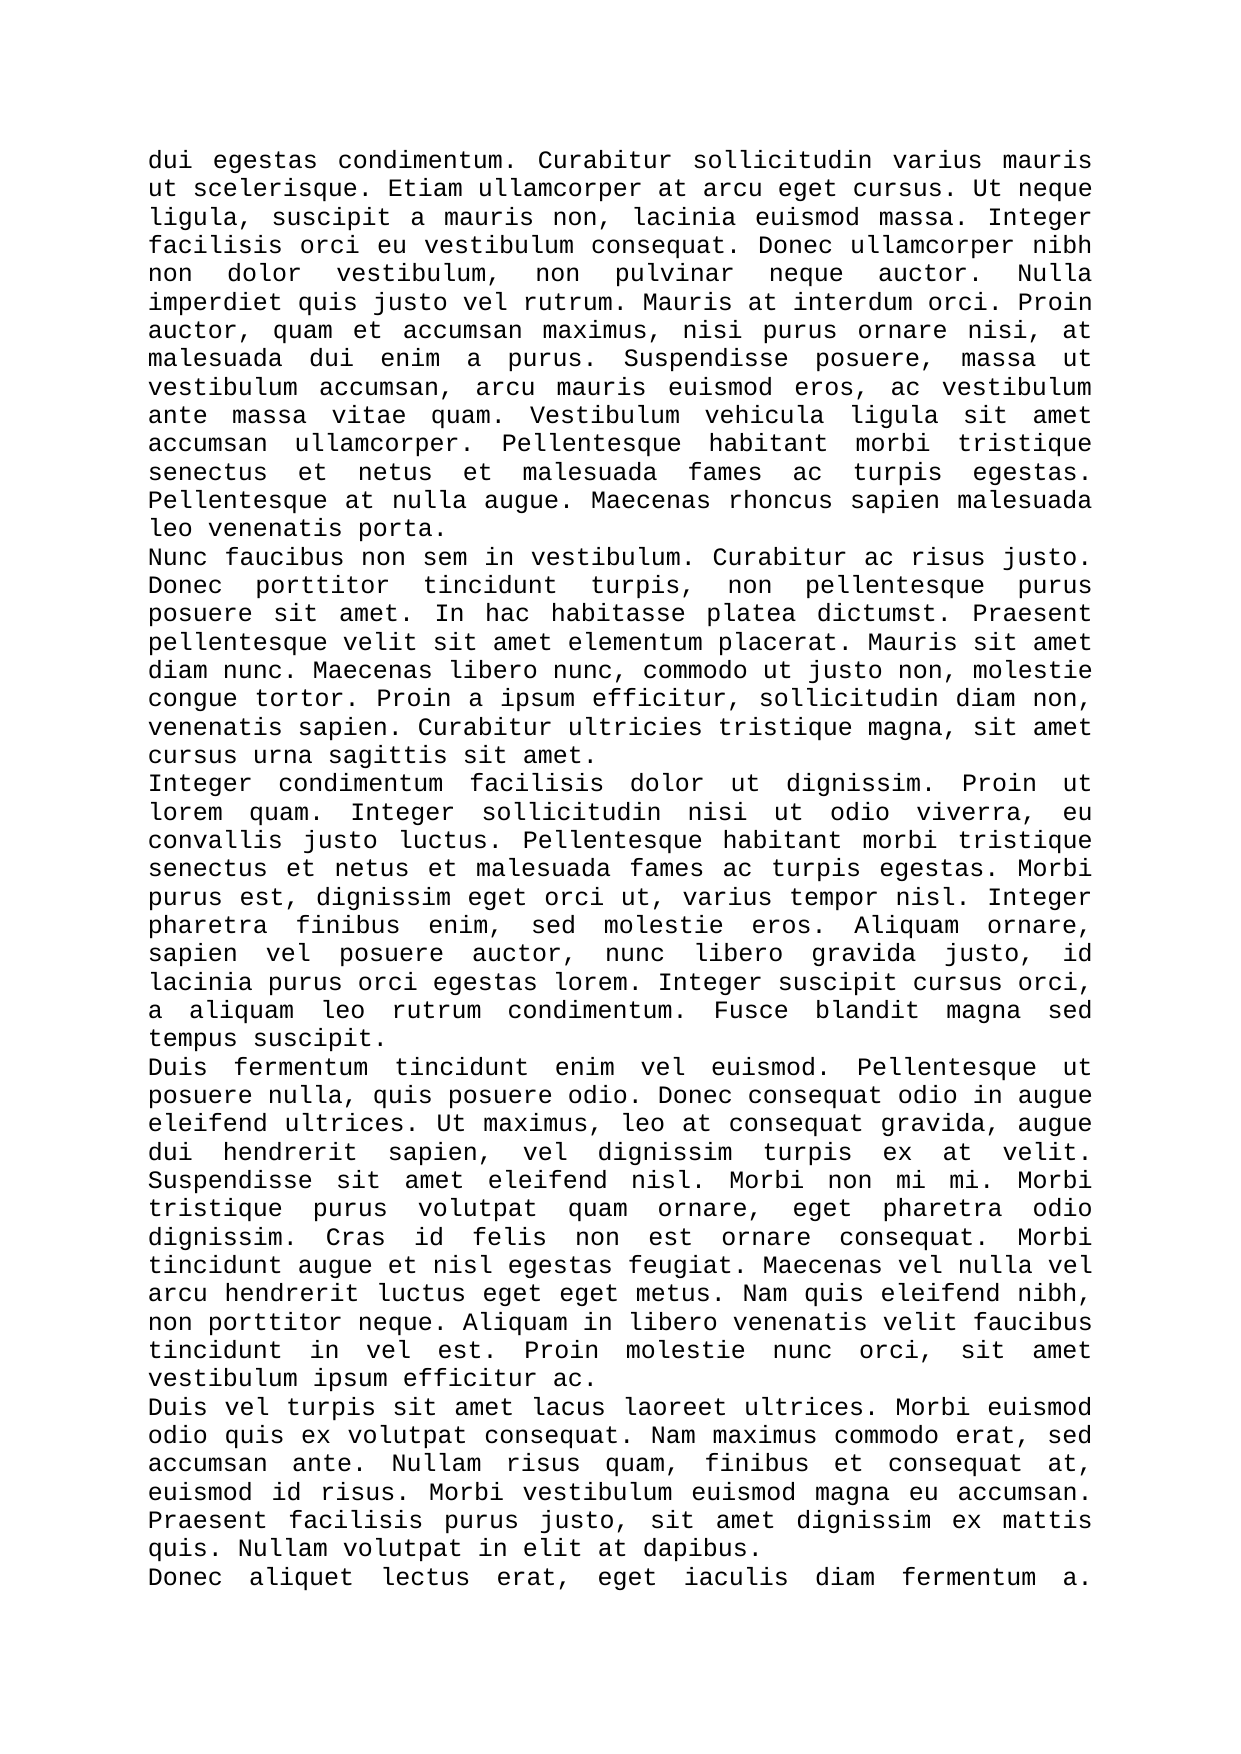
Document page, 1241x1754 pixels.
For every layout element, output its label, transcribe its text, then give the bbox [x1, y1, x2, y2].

text Duis fermentum tincidunt enim vel euismod. Pellentesque ut posuere nulla, quis posuere odio. Donec consequat odio in augue eleifend ultrices. Ut maximus, leo at consequat gravida, augue dui hendrerit sapien, vel dignissim turpis ex at velit. Suspendisse sit amet eleifend nisl. Morbi non mi mi. Morbi tristique purus volutpat quam ornare, eget pharetra odio dignissim. Cras id felis non est ornare consequat. Morbi tincidunt augue et nisl egestas feugiat. Maecenas vel nulla vel arcu hendrerit luctus eget eget metus. Nam quis eleifend nibh, non porttitor neque. Aliquam in libero venenatis velit faucibus tincidunt in vel est. Proin molestie nunc orci, sit amet vestibulum ipsum efficitur ac. [148, 1054, 1093, 1394]
text Integer condimentum facilisis dolor ut dignissim. Proin ut lorem quam. Integer sollicitudin nisi ut odio viverra, eu convallis justo luctus. Pellentesque habitant morbi tristique senectus et netus et malesuada fames ac turpis egestas. Morbi purus est, dignissim eget orci ut, varius tempor nisl. Integer pharetra finibus enim, sed molestie eros. Aliquam ornare, sapien vel posuere auctor, nunc libero gravida justo, id lacinia purus orci egestas lorem. Integer suscipit cursus orci, a aliquam leo rutrum condimentum. Fusce blandit magna sed tempus suscipit. [148, 771, 1093, 1054]
text dui egestas condimentum. Curabitur sollicitudin varius mauris ut scelerisque. Etiam ullamcorper at arcu eget cursus. Ut neque ligula, suscipit a mauris non, lacinia euismod massa. Integer facilisis orci eu vestibulum consequat. Donec ullamcorper nibh non dolor vestibulum, non pulvinar neque auctor. Nulla imperdiet quis justo vel rutrum. Mauris at interdum orci. Proin auctor, quam et accumsan maximus, nisi purus ornare nisi, at malesuada dui enim a purus. Suspendisse posuere, massa ut vestibulum accumsan, arcu mauris euismod eros, ac vestibulum ante massa vitae quam. Vestibulum vehicula ligula sit amet accumsan ullamcorper. Pellentesque habitant morbi tristique senectus et netus et malesuada fames ac turpis egestas. Pellentesque at nulla augue. Maecenas rhoncus sapien malesuada leo venenatis porta. [148, 148, 1093, 544]
text Donec aliquet lectus erat, eget iaculis diam fermentum a. [148, 1564, 1093, 1593]
text Nunc faucibus non sem in vestibulum. Curabitur ac risus justo. Donec porttitor tincidunt turpis, non pellentesque purus posuere sit amet. In hac habitasse platea dictumst. Praesent pellentesque velit sit amet elementum placerat. Mauris sit amet diam nunc. Maecenas libero nunc, commodo ut justo non, molestie congue tortor. Proin a ipsum efficitur, sollicitudin diam non, venenatis sapien. Curabitur ultricies tristique magna, sit amet cursus urna sagittis sit amet. [148, 544, 1093, 771]
text Duis vel turpis sit amet lacus laoreet ultrices. Morbi euismod odio quis ex volutpat consequat. Nam maximus commodo erat, sed accumsan ante. Nullam risus quam, finibus et consequat at, euismod id risus. Morbi vestibulum euismod magna eu accumsan. Praesent facilisis purus justo, sit amet dignissim ex mattis quis. Nullam volutpat in elit at dapibus. [148, 1394, 1093, 1564]
